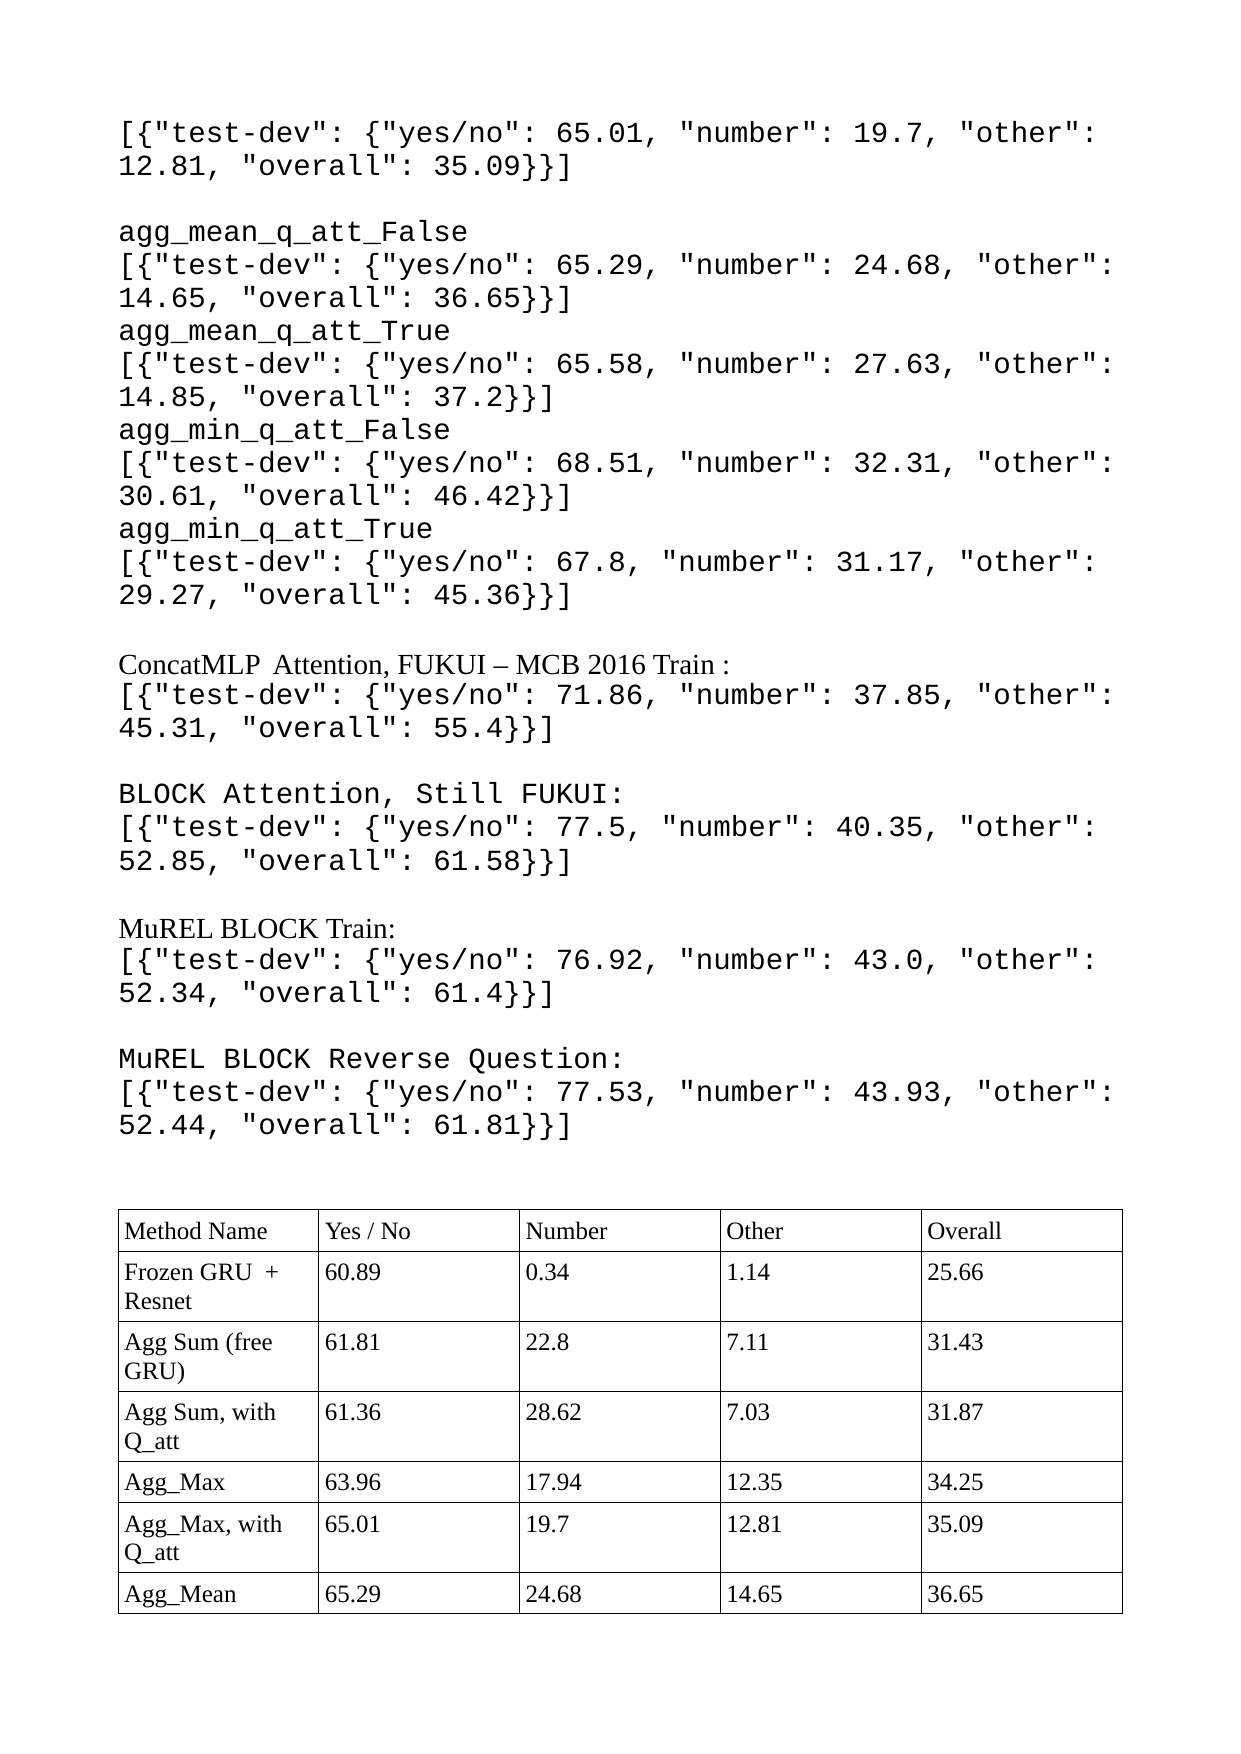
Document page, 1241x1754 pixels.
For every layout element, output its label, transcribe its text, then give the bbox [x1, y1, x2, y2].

table_cell 0.34 [520, 1252, 720, 1321]
table_header Overall [922, 1210, 1122, 1251]
text [{"test-dev": {"yes/no": 71.86, "number": 37.85, "other": 45.31, "overall": 55.4}}] [118, 681, 1122, 747]
table_cell 17.94 [520, 1462, 720, 1502]
table_header Other [721, 1210, 921, 1251]
table_cell Agg Sum, with Q_att [119, 1392, 318, 1461]
text [{"test-dev": {"yes/no": 77.53, "number": 43.93, "other": 52.44, "overall": 61.81}}] [118, 1077, 1122, 1143]
text [{"test-dev": {"yes/no": 76.92, "number": 43.0, "other": 52.34, "overall": 61.4}}] [118, 945, 1122, 1011]
table_cell 36.65 [922, 1573, 1122, 1613]
table_cell 65.01 [319, 1503, 519, 1572]
text ConcatMLP Attention, FUKUI – MCB 2016 Train : [118, 647, 1122, 681]
table_cell 28.62 [520, 1392, 720, 1461]
table_header Number [520, 1210, 720, 1251]
text [{"test-dev": {"yes/no": 68.51, "number": 32.31, "other": 30.61, "overall": 46.42}}] [118, 448, 1122, 514]
table_cell Agg_Max, with Q_att [119, 1503, 318, 1572]
table_cell 14.65 [721, 1573, 921, 1613]
text agg_min_q_att_True [118, 514, 1122, 547]
table_cell 61.81 [319, 1322, 519, 1391]
text agg_mean_q_att_False [118, 217, 1122, 250]
text [{"test-dev": {"yes/no": 65.58, "number": 27.63, "other": 14.85, "overall": 37.2}}] [118, 349, 1122, 415]
table_header Method Name [119, 1210, 318, 1251]
table_cell 60.89 [319, 1252, 519, 1321]
table_cell 61.36 [319, 1392, 519, 1461]
table_cell Frozen GRU + Resnet [119, 1252, 318, 1321]
table_cell 35.09 [922, 1503, 1122, 1572]
text [{"test-dev": {"yes/no": 65.29, "number": 24.68, "other": 14.65, "overall": 36.65}}] [118, 250, 1122, 316]
table_cell 24.68 [520, 1573, 720, 1613]
text MuREL BLOCK Train: [118, 912, 1122, 945]
text [{"test-dev": {"yes/no": 77.5, "number": 40.35, "other": 52.85, "overall": 61.58}}] [118, 813, 1122, 879]
table_cell 12.35 [721, 1462, 921, 1502]
table_cell 31.43 [922, 1322, 1122, 1391]
table_cell 65.29 [319, 1573, 519, 1613]
table_cell 25.66 [922, 1252, 1122, 1321]
text agg_min_q_att_False [118, 415, 1122, 448]
table_cell 34.25 [922, 1462, 1122, 1502]
table_cell 7.11 [721, 1322, 921, 1391]
text agg_mean_q_att_True [118, 316, 1122, 349]
table_cell 7.03 [721, 1392, 921, 1461]
text [{"test-dev": {"yes/no": 65.01, "number": 19.7, "other": 12.81, "overall": 35.09}}] [118, 118, 1122, 184]
text MuREL BLOCK Reverse Question: [118, 1044, 1122, 1077]
table_cell Agg_Mean [119, 1573, 318, 1613]
table_header Yes / No [319, 1210, 519, 1251]
table_cell 12.81 [721, 1503, 921, 1572]
table_cell 63.96 [319, 1462, 519, 1502]
text [{"test-dev": {"yes/no": 67.8, "number": 31.17, "other": 29.27, "overall": 45.36}}] [118, 547, 1122, 613]
text BLOCK Attention, Still FUKUI: [118, 779, 1122, 813]
table_cell Agg_Max [119, 1462, 318, 1502]
table_cell 31.87 [922, 1392, 1122, 1461]
table_cell 19.7 [520, 1503, 720, 1572]
table_cell Agg Sum (free GRU) [119, 1322, 318, 1391]
table_cell 1.14 [721, 1252, 921, 1321]
table_cell 22.8 [520, 1322, 720, 1391]
